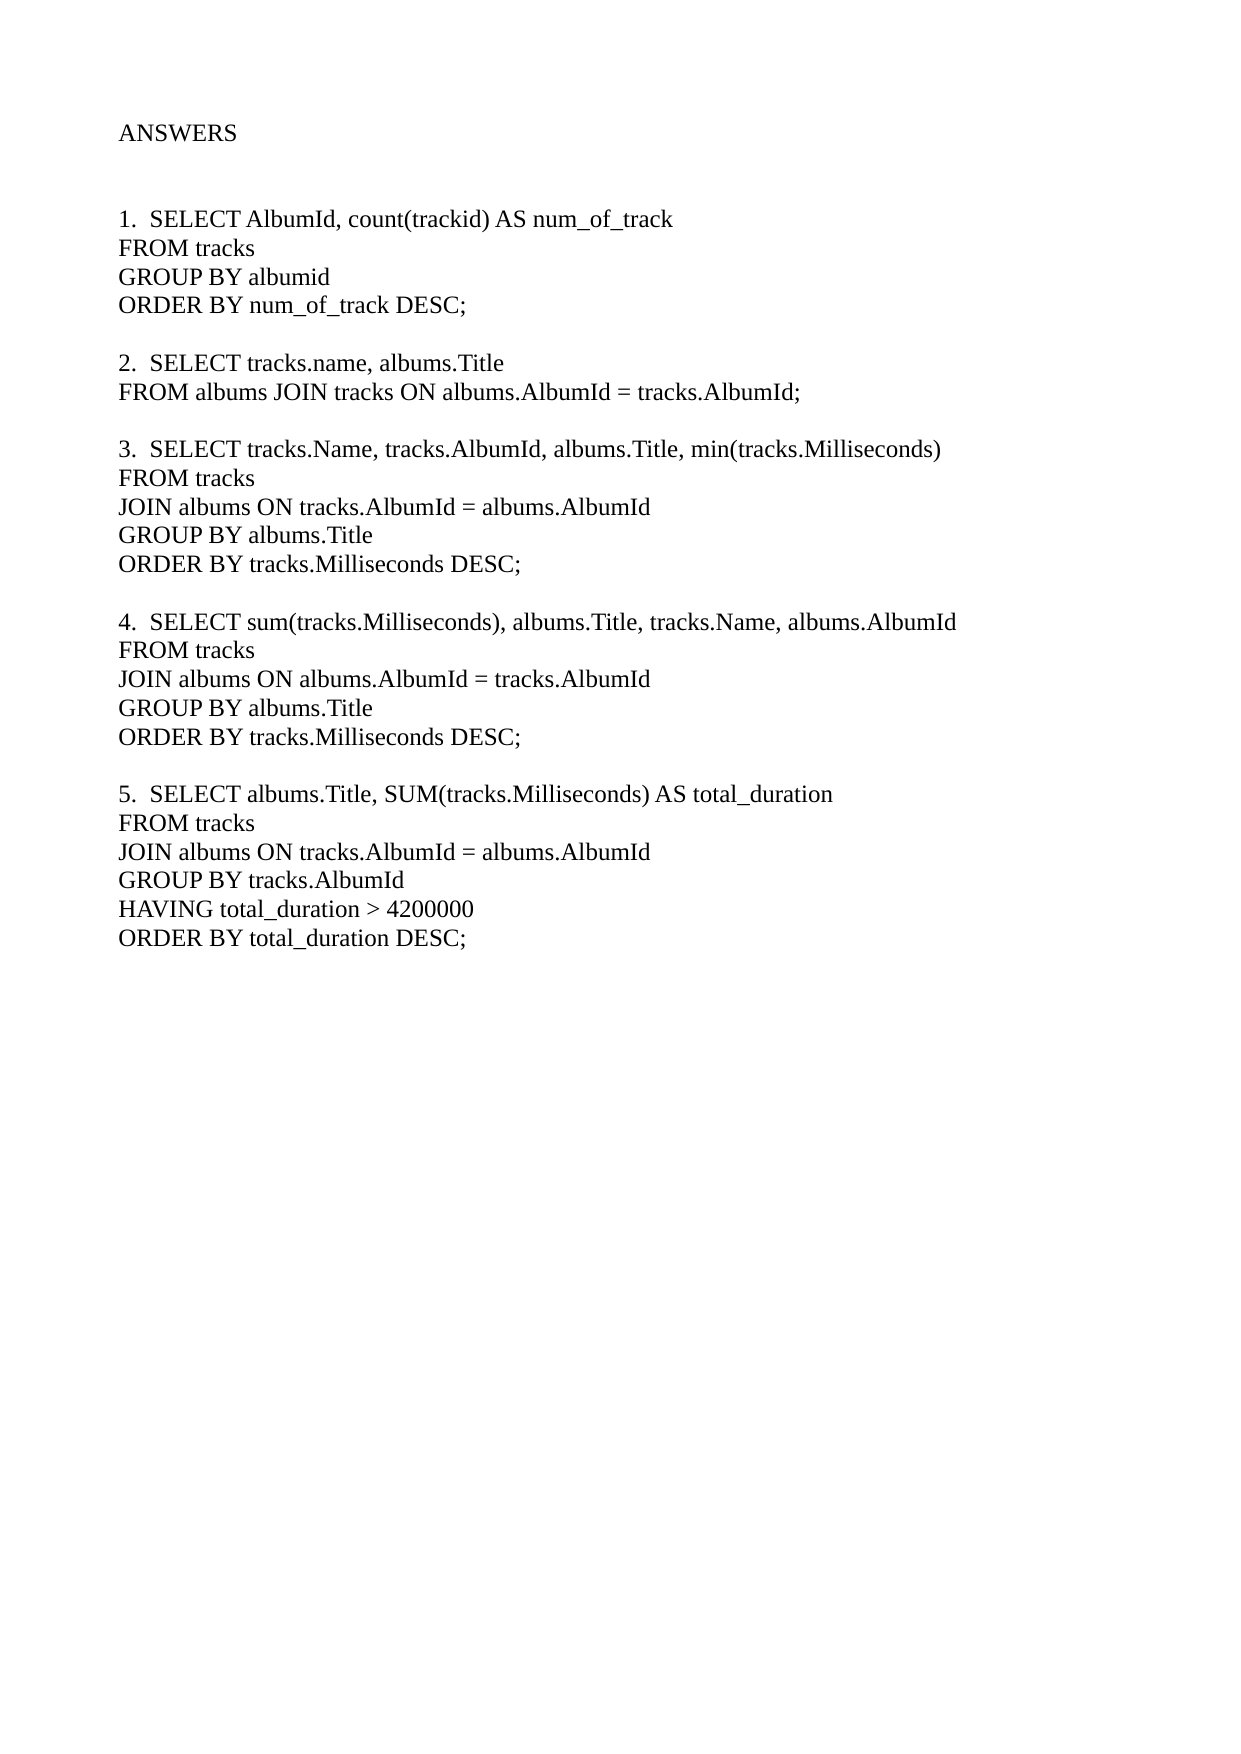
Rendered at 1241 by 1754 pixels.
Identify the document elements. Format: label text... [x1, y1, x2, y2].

text HAVING total_duration > 4200000 [118, 894, 1122, 923]
text ORDER BY total_duration DESC; [118, 923, 1122, 952]
text 1. SELECT AlbumId, count(trackid) AS num_of_track [118, 204, 1122, 233]
text 3. SELECT tracks.Name, tracks.AlbumId, albums.Title, min(tracks.Milliseconds) [118, 434, 1122, 463]
text FROM tracks [118, 463, 1122, 492]
text FROM albums JOIN tracks ON albums.AlbumId = tracks.AlbumId; [118, 377, 1122, 406]
text 4. SELECT sum(tracks.Milliseconds), albums.Title, tracks.Name, albums.AlbumId [118, 607, 1122, 636]
text FROM tracks [118, 808, 1122, 837]
text GROUP BY albums.Title [118, 693, 1122, 722]
text 5. SELECT albums.Title, SUM(tracks.Milliseconds) AS total_duration [118, 779, 1122, 808]
text GROUP BY albums.Title [118, 521, 1122, 549]
text JOIN albums ON tracks.AlbumId = albums.AlbumId [118, 837, 1122, 866]
text JOIN albums ON albums.AlbumId = tracks.AlbumId [118, 664, 1122, 693]
text FROM tracks [118, 233, 1122, 262]
text ORDER BY tracks.Milliseconds DESC; [118, 722, 1122, 751]
text ORDER BY tracks.Milliseconds DESC; [118, 549, 1122, 578]
text GROUP BY albumid [118, 262, 1122, 291]
text ORDER BY num_of_track DESC; [118, 291, 1122, 319]
text ANSWERS [118, 118, 1122, 147]
text GROUP BY tracks.AlbumId [118, 866, 1122, 894]
text JOIN albums ON tracks.AlbumId = albums.AlbumId [118, 492, 1122, 521]
text 2. SELECT tracks.name, albums.Title [118, 348, 1122, 377]
text FROM tracks [118, 636, 1122, 664]
